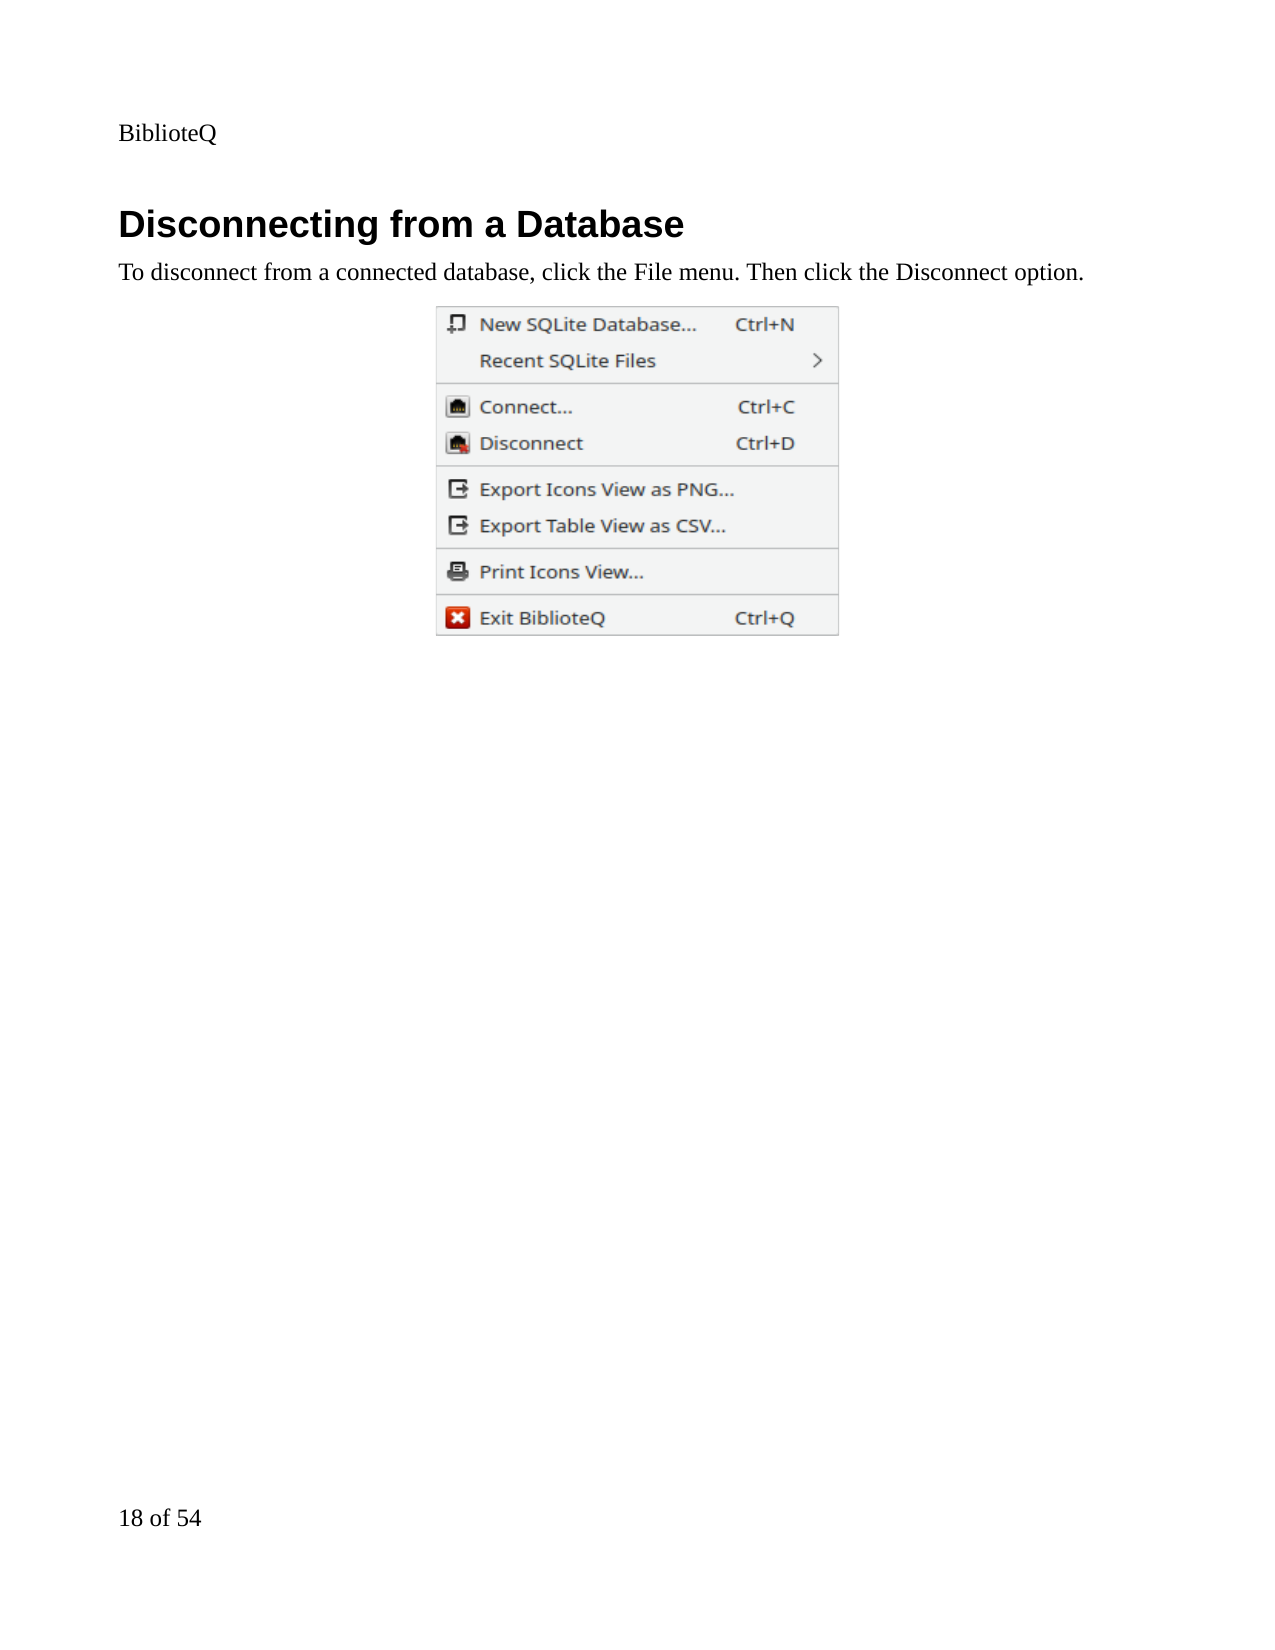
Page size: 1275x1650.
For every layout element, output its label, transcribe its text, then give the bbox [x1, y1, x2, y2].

subtitle Disconnecting from a Database [118, 201, 1157, 245]
text To disconnect from a connected database, click the File menu. Then click the Disconnect option. [118, 257, 1157, 286]
picture [435, 306, 840, 636]
